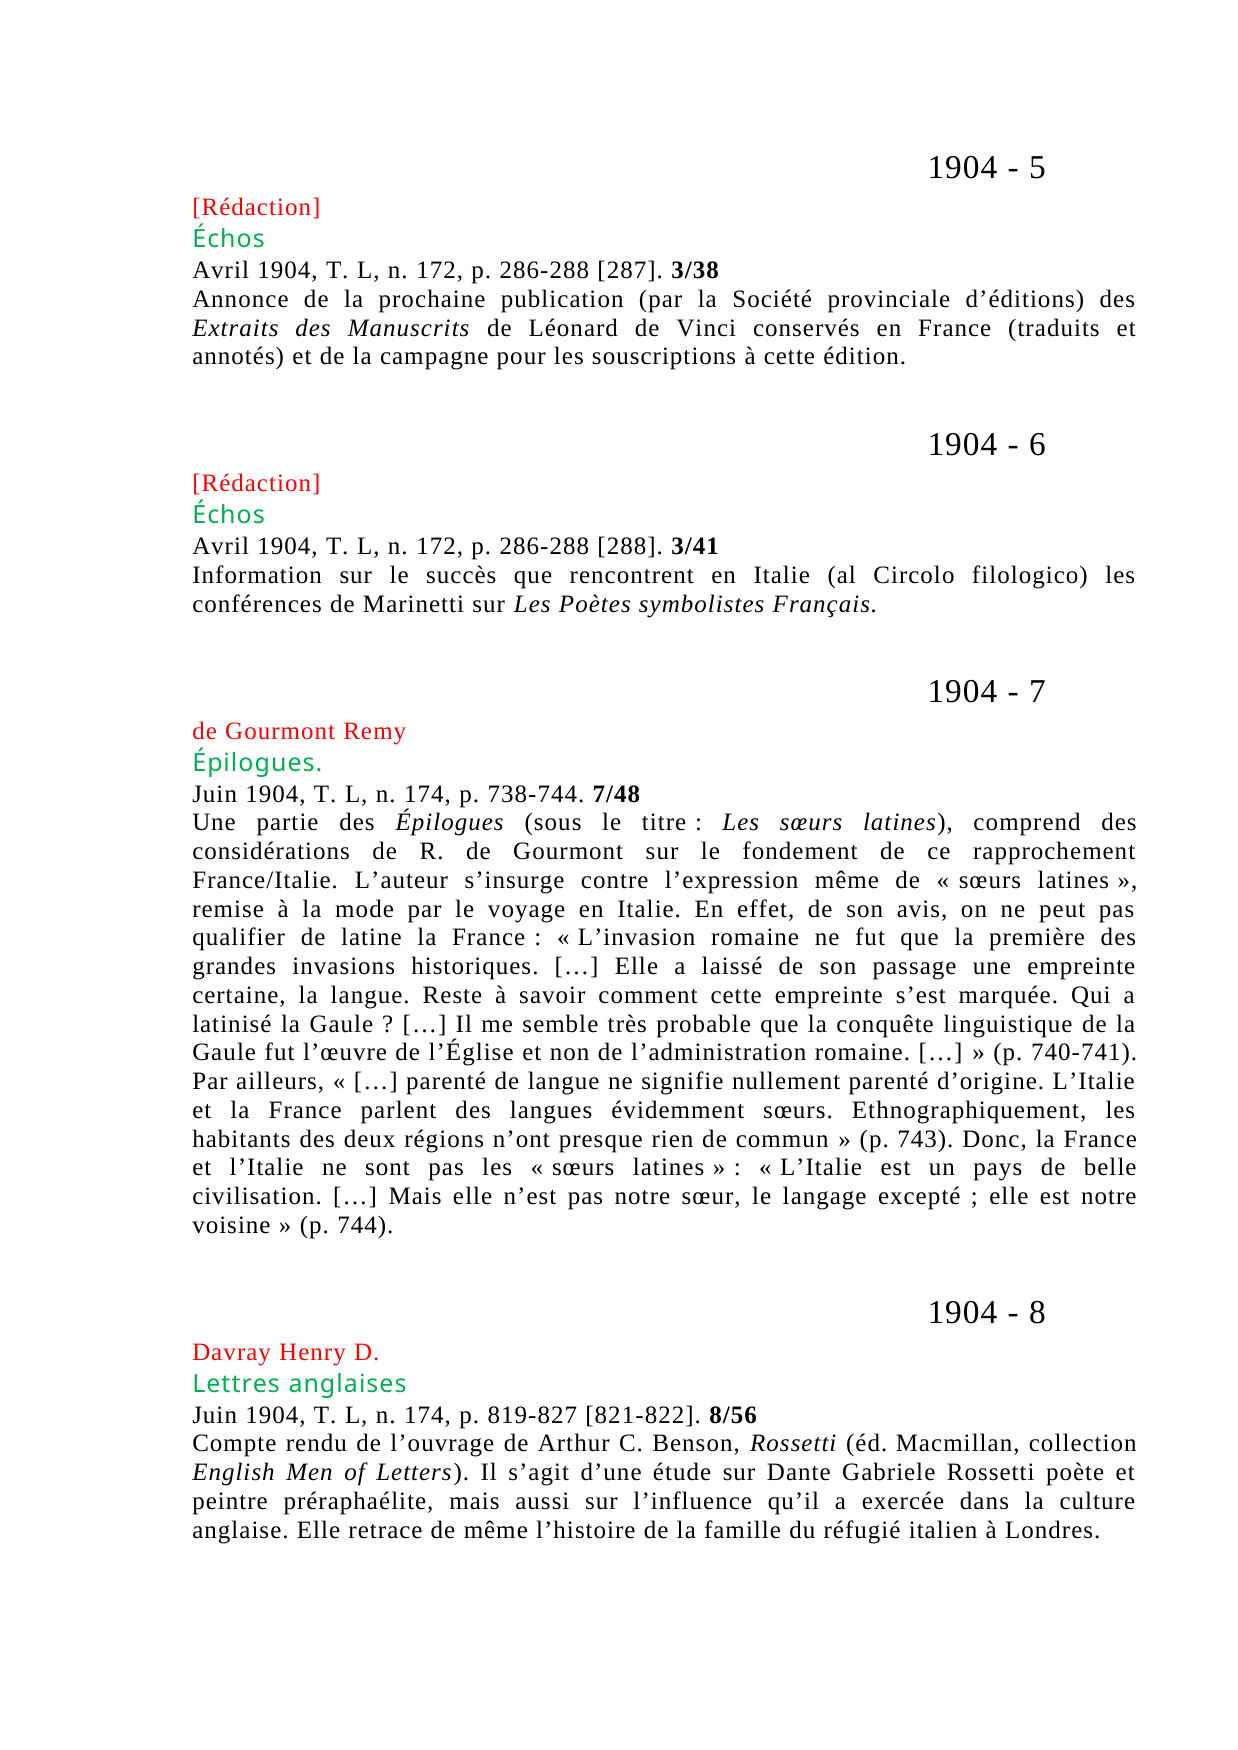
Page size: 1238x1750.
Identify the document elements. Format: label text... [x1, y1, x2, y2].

text Avril 1904, T. L, n. 172, p. 286‑288 [287]. 3/38 [192, 255, 1137, 284]
text Avril 1904, T. L, n. 172, p. 286‑288 [288]. 3/41 [192, 531, 1137, 560]
subtitle 1904 ‑ 7 [192, 671, 1046, 709]
text Épilogues. [192, 744, 1046, 779]
text Information sur le succès que rencontrent en Italie (al Circolo filologico) les conférences de Marinetti sur Les Poètes symbolistes Français. [192, 560, 1137, 617]
text Lettres anglaises [192, 1366, 1046, 1400]
text Compte rendu de l’ouvrage de Arthur C. Benson, Rossetti (éd. Macmillan, collection English Men of Letters). Il s’agit d’une étude sur Dante Gabriele Rossetti poète et peintre préraphaélite, mais aussi sur l’influence qu’il a exercée dans la culture anglaise. Elle retrace de même l’histoire de la famille du réfugié italien à Londres. [192, 1428, 1137, 1543]
text Une partie des Épilogues (sous le titre : Les sœurs latines), comprend des considérations de R. de Gourmont sur le fondement de ce rapprochement France/Italie. L’auteur s’insurge contre l’expression même de « sœurs latines », remise à la mode par le voyage en Italie. En effet, de son avis, on ne peut pas qualifier de latine la France : « L’invasion romaine ne fut que la première des grandes invasions historiques. […] Elle a laissé de son passage une empreinte certaine, la langue. Reste à savoir comment cette empreinte s’est marquée. Qui a latinisé la Gaule ? […] Il me semble très probable que la conquête linguistique de la Gaule fut l’œuvre de l’Église et non de l’administration romaine. […] » (p. 740‑741). Par ailleurs, « […] parenté de langue ne signifie nullement parenté d’origine. L’Italie et la France parlent des langues évidemment sœurs. Ethnographiquement, les habitants des deux régions n’ont presque rien de commun » (p. 743). Donc, la France et l’Italie ne sont pas les « sœurs latines » : « L’Italie est un pays de belle civilisation. […] Mais elle n’est pas notre sœur, le langage excepté ; elle est notre voisine » (p. 744). [192, 807, 1137, 1239]
text de Gourmont Remy [192, 716, 1046, 744]
text Davray Henry D. [192, 1337, 1046, 1366]
text Échos [192, 221, 1046, 255]
subtitle 1904 ‑ 8 [192, 1292, 1046, 1331]
subtitle 1904 ‑ 6 [192, 424, 1046, 462]
text Juin 1904, T. L, n. 174, p. 738‑744. 7/48 [192, 779, 1137, 807]
text Juin 1904, T. L, n. 174, p. 819‑827 [821‑822]. 8/56 [192, 1400, 1137, 1428]
text Annonce de la prochaine publication (par la Société provinciale d’éditions) des Extraits des Manuscrits de Léonard de Vinci conservés en France (traduits et annotés) et de la campagne pour les souscriptions à cette édition. [192, 284, 1137, 370]
subtitle 1904 ‑ 5 [192, 148, 1046, 186]
text Échos [192, 497, 1046, 531]
text [Rédaction] [192, 468, 1046, 497]
text [Rédaction] [192, 192, 1046, 221]
